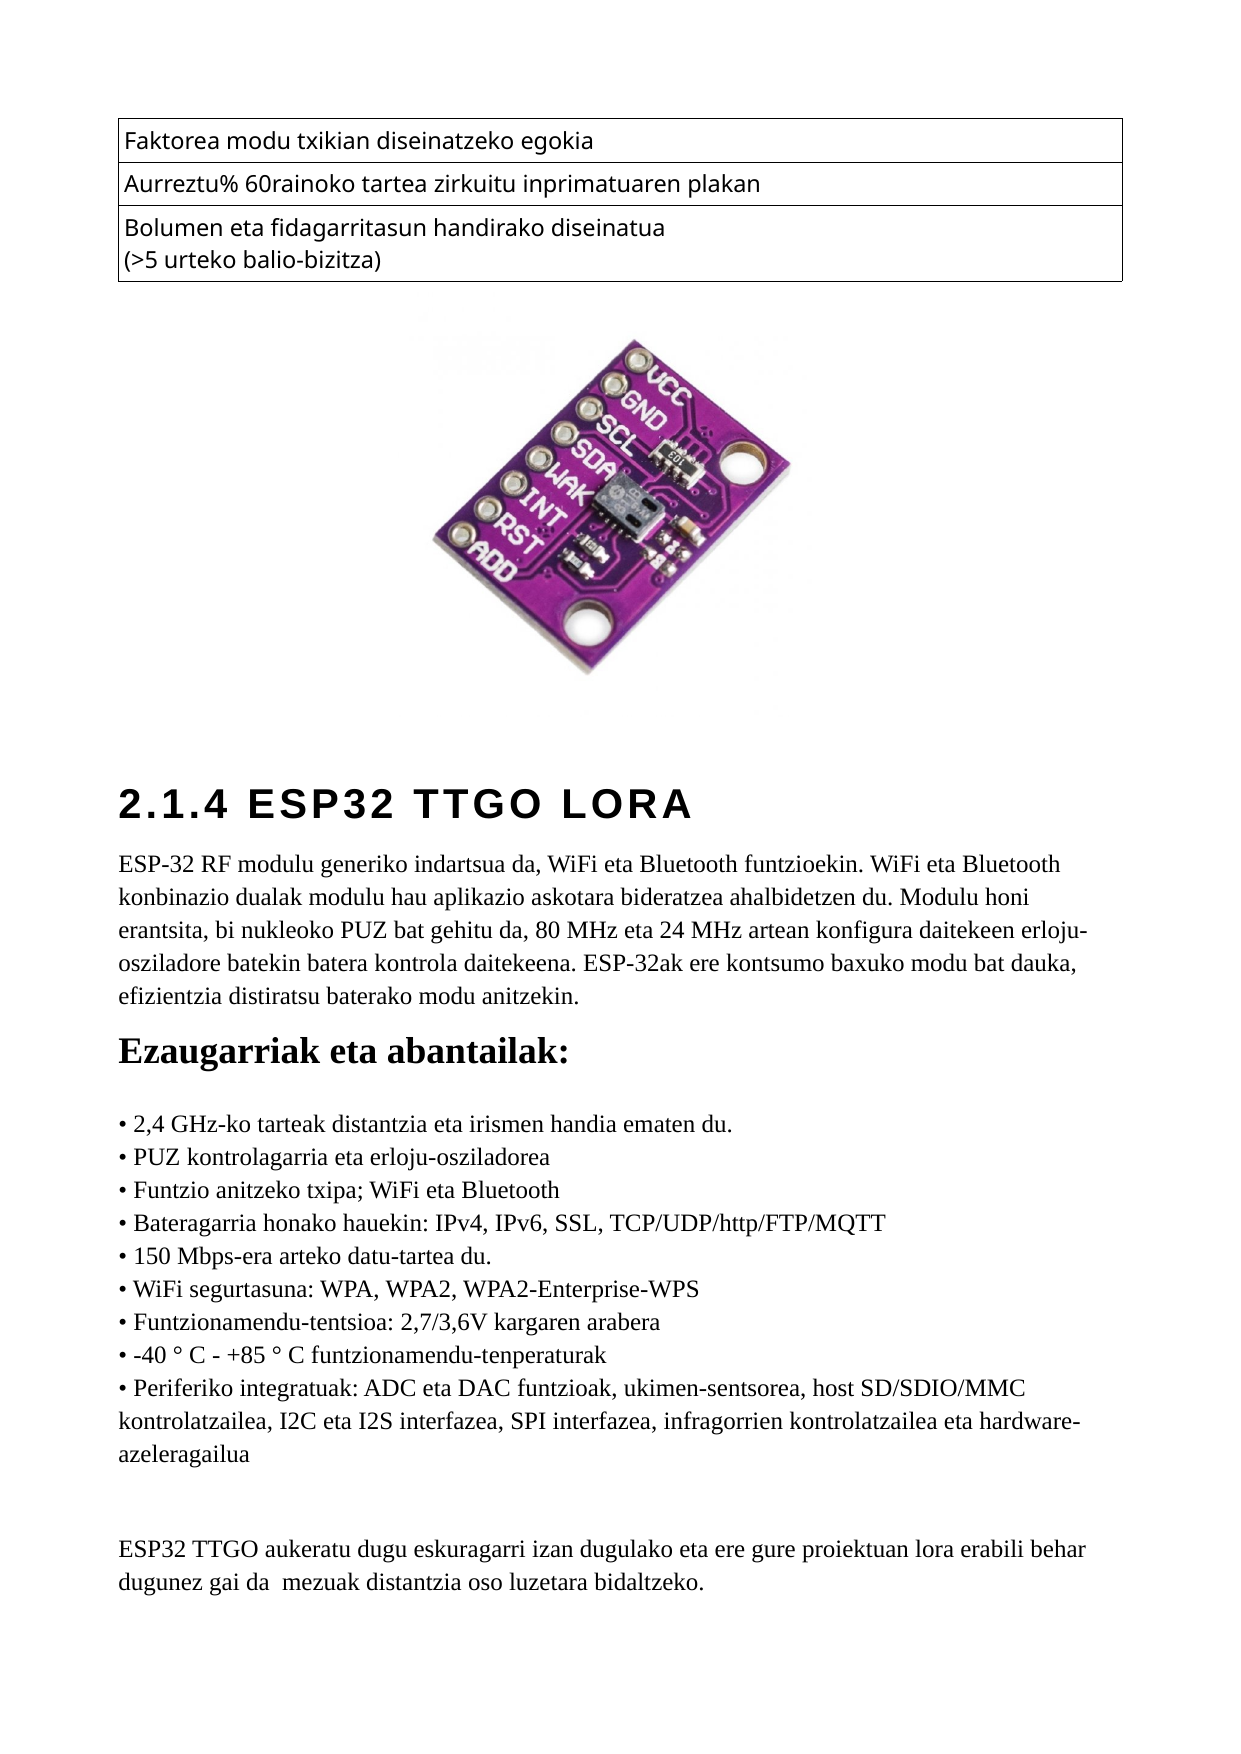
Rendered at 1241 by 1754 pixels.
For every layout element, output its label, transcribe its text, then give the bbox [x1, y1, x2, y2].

text ESP-32 RF modulu generiko indartsua da, WiFi eta Bluetooth funtzioekin. WiFi eta Bluetooth konbinazio dualak modulu hau aplikazio askotara bideratzea ahalbidetzen du. Modulu honi erantsita, bi nukleoko PUZ bat gehitu da, 80 MHz eta 24 MHz artean konfigura daitekeen erloju-osziladore batekin batera kontrola daitekeena. ESP-32ak ere kontsumo baxuko modu bat dauka, efizientzia distiratsu baterako modu anitzekin. [118, 849, 1122, 1009]
table_cell Faktorea modu txikian diseinatzeko egokia [119, 119, 1122, 162]
text 2.1.4 ESP32 TTGO LORA [118, 779, 1122, 827]
text ESP32 TTGO aukeratu dugu eskuragarri izan dugulako eta ere gure proiektuan lora erabili behar dugunez gai da mezuak distantzia oso luzetara bidaltzeko. [118, 1534, 1122, 1596]
table_cell Bolumen eta fidagarritasun handirako diseinatua (>5 urteko balio-bizitza) [119, 206, 1122, 281]
picture [394, 292, 819, 717]
text Ezaugarriak eta abantailak: • 2,4 GHz-ko tarteak distantzia eta irismen handia ematen du. • PUZ kontrolagarria eta erloju-osziladorea • Funtzio anitzeko txipa; WiFi eta Bluetooth • Bateragarria honako hauekin: IPv4, IPv6, SSL, TCP/UDP/http/FTP/MQTT • 150 Mbps-era arteko datu-tartea du. • WiFi segurtasuna: WPA, WPA2, WPA2-Enterprise-WPS • Funtzionamendu-tentsioa: 2,7/3,6V kargaren arabera • -40 ° C - +85 ° C funtzionamendu-tenperaturak • Periferiko integratuak: ADC eta DAC funtzioak, ukimen-sentsorea, host SD/SDIO/MMC kontrolatzailea, I2C eta I2S interfazea, SPI interfazea, infragorrien kontrolatzailea eta hardware-azeleragailua [118, 1028, 1122, 1468]
table_cell Aurreztu% 60rainoko tartea zirkuitu inprimatuaren plakan [119, 163, 1122, 205]
